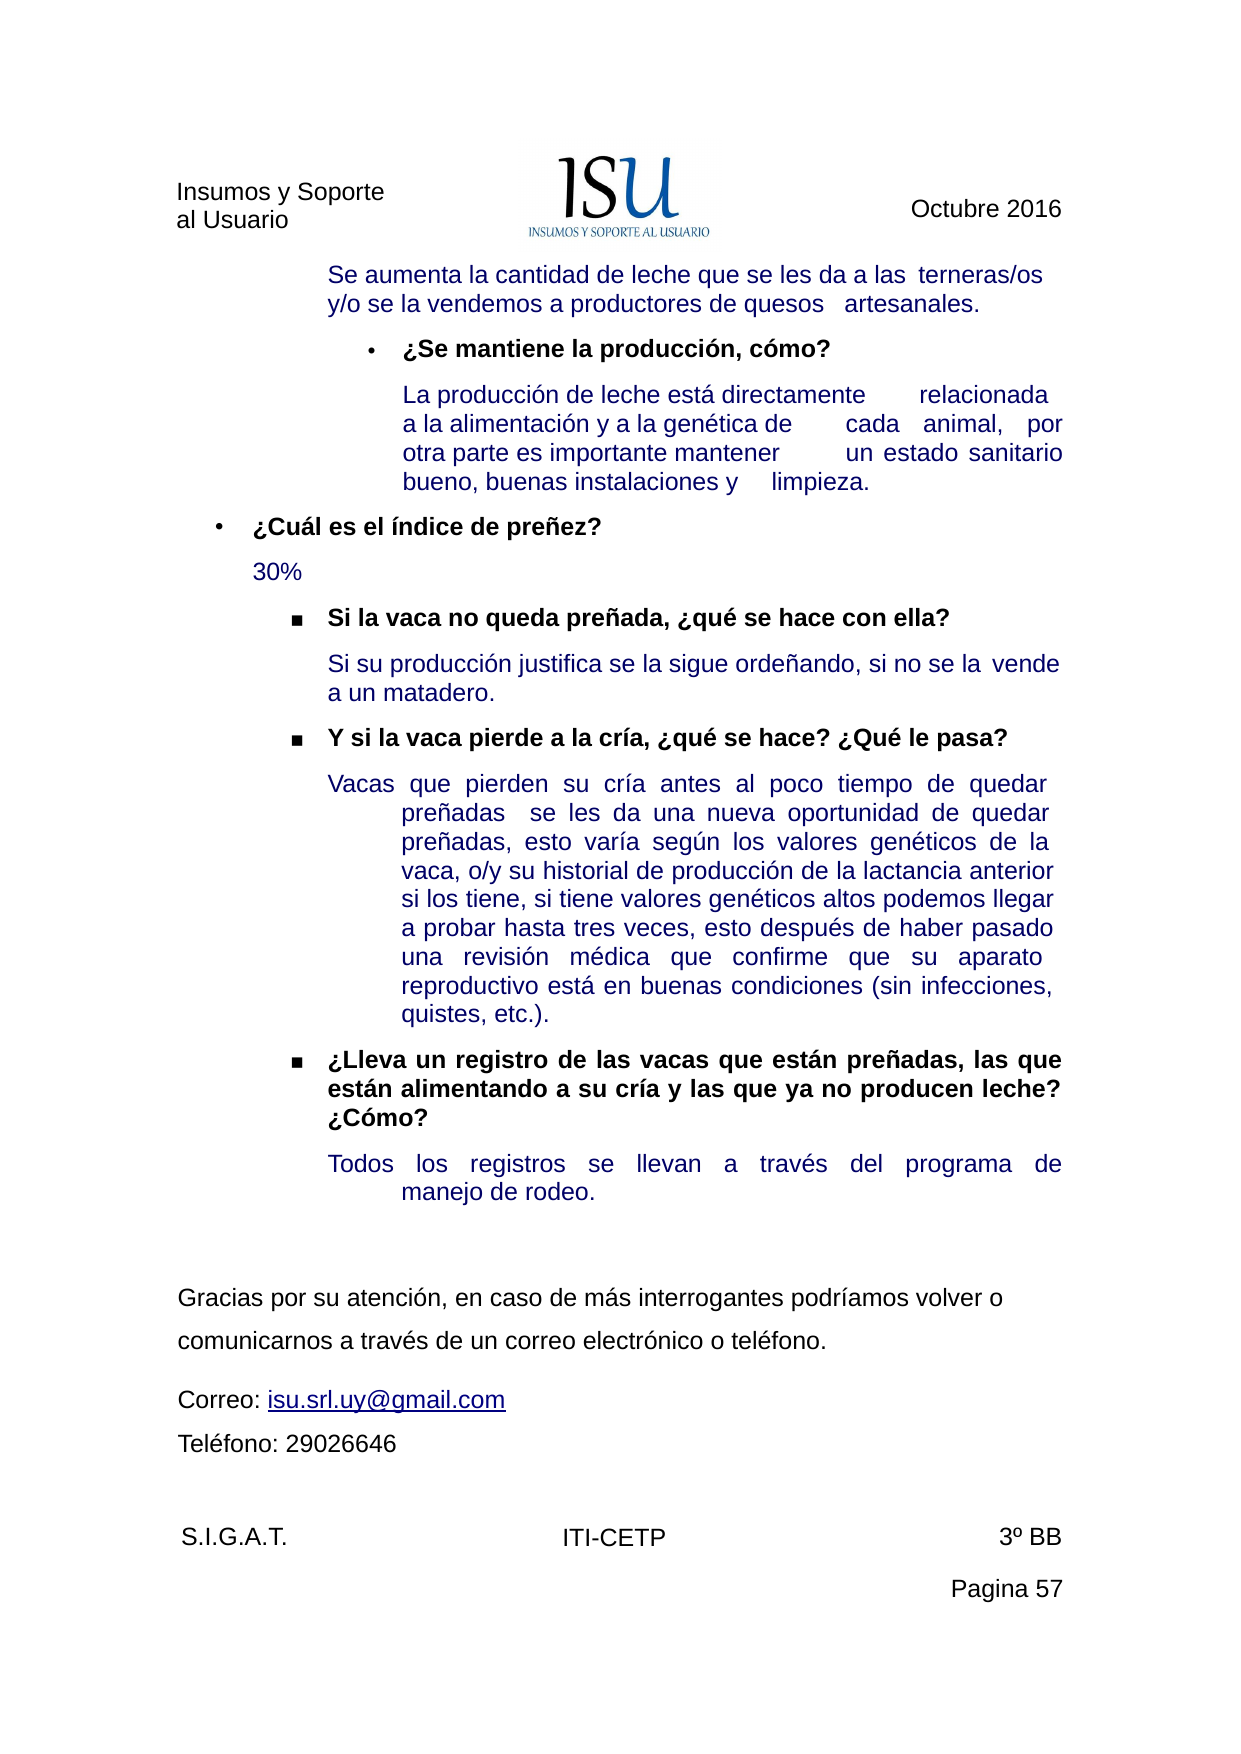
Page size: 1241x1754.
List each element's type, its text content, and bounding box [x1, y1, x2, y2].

text Correo: isu.srl.uy@gmail.com [177, 1386, 1063, 1414]
list ¿Cuál es el índice de preñez? [215, 512, 1063, 541]
text Teléfono: 29026646 [177, 1429, 1063, 1457]
text Si su producción justifica se la sigue ordeñando, si no se la vende a un matadero. [290, 649, 1063, 707]
text Vacas que pierden su cría antes al poco tiempo de quedar preñadas se les da una nueva oportunidad de quedar preñadas, esto varía según los valores genéticos de la vaca, o/y su historial de producción de la lactancia anterior si los tiene, si tiene valores genéticos altos podemos llegar a probar hasta tres veces, esto después de haber pasado una revisión médica que confirme que su aparato reproductivo está en buenas condiciones (sin infecciones, quistes, etc.). [290, 769, 1063, 1028]
list Y si la vaca pierde a la cría, ¿qué se hace? ¿Qué le pasa? [290, 723, 1063, 753]
list ¿Se mantiene la producción, cómo? [365, 334, 1063, 363]
text 30% [215, 557, 1063, 586]
text Todos los registros se llevan a través del programa de manejo de rodeo. [290, 1149, 1063, 1206]
picture [517, 138, 723, 252]
text Se aumenta la cantidad de leche que se les da a las terneras/os y/o se la vendemos a productores de quesos artesanales. [290, 260, 1063, 317]
list Si la vaca no queda preñada, ¿qué se hace con ella? [290, 603, 1063, 632]
list ¿Lleva un registro de las vacas que están preñadas, las que están alimentando a su cría y las que ya no producen leche? ¿Cómo? [290, 1045, 1063, 1132]
text La producción de leche está directamente relacionada a la alimentación y a la genética de cada animal, por otra parte es importante mantener un estado sanitario bueno, buenas instalaciones y limpieza. [365, 380, 1063, 495]
text Gracias por su atención, en caso de más interrogantes podríamos volver o comunicarnos a través de un correo electrónico o teléfono. [177, 1283, 1063, 1354]
